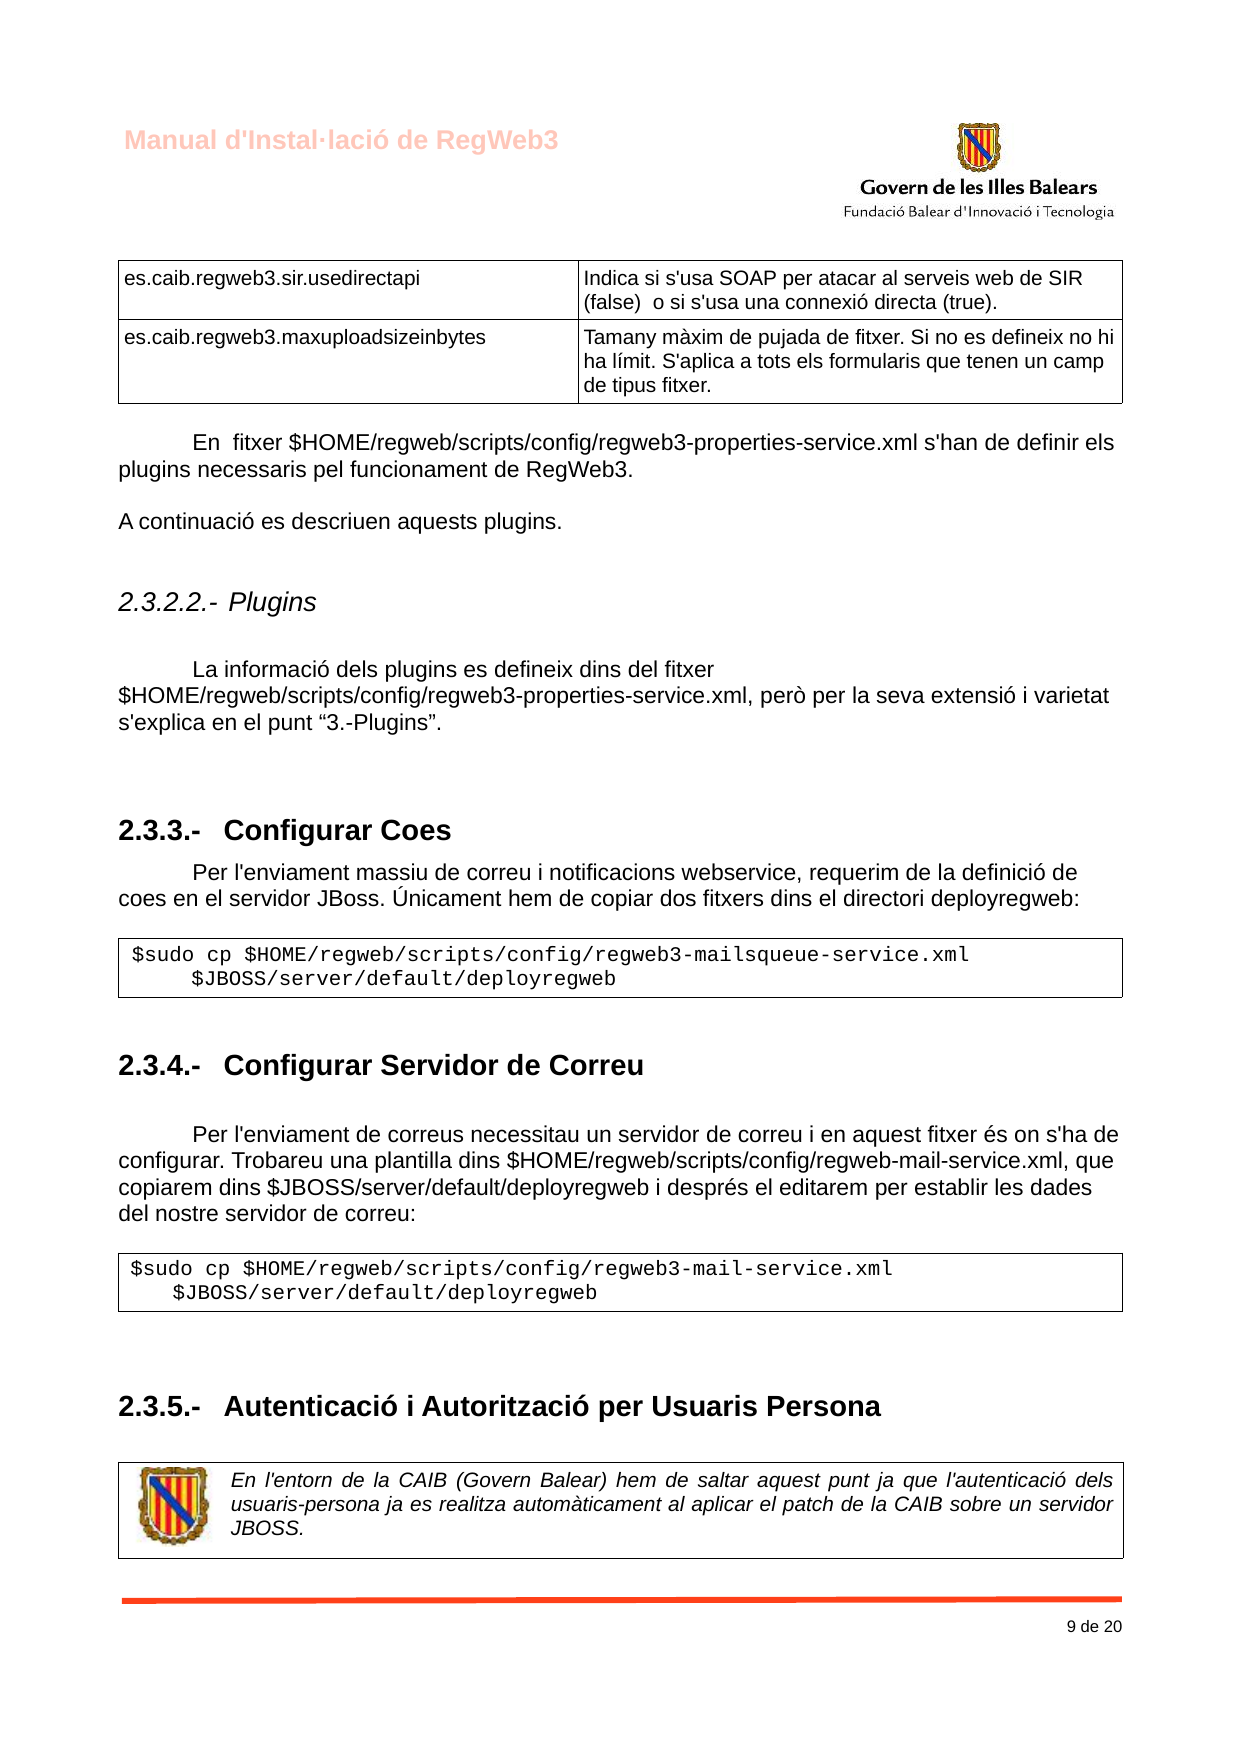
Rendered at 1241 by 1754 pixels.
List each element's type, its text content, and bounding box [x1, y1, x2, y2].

subtitle Configurar Coes [118, 813, 1122, 846]
text A continuació es descriuen aquests plugins. [118, 508, 1122, 535]
text Per l'enviament de correus necessitau un servidor de correu i en aquest fitxer és on s'ha de configurar. Trobareu una plantilla dins $HOME/regweb/scripts/config/regweb-mail-service.xml, que copiarem dins $JBOSS/server/default/deployregweb i després el editarem per establir les dades del nostre servidor de correu: [118, 1121, 1122, 1226]
table_cell es.caib.regweb3.maxuploadsizeinbytes [119, 320, 578, 403]
table_header $sudo cp $HOME/regweb/scripts/config/regweb3-mail-service.xml $JBOSS/server/default/deployregweb [119, 1254, 1122, 1311]
table_cell Tamany màxim de pujada de fitxer. Si no es defineix no hi ha límit. S'aplica a tots els formularis que tenen un camp de tipus fitxer. [579, 320, 1122, 403]
text Per l'enviament massiu de correu i notificacions webservice, requerim de la definició de coes en el servidor JBoss. Únicament hem de copiar dos fitxers dins el directori deployregweb: [118, 859, 1122, 912]
subtitle Plugins [118, 586, 1122, 617]
picture [134, 1467, 214, 1547]
subtitle Autenticació i Autorització per Usuaris Persona [118, 1389, 1122, 1423]
table_header [119, 1463, 225, 1557]
table_cell es.caib.regweb3.sir.usedirectapi [119, 261, 578, 319]
picture [840, 123, 1117, 220]
table_cell Indica si s'usa SOAP per atacar al serveis web de SIR (false) o si s'usa una connexió directa (true). [579, 261, 1122, 319]
table_header En l'entorn de la CAIB (Govern Balear) hem de saltar aquest punt ja que l'autenticació dels usuaris-persona ja es realitza automàticament al aplicar el patch de la CAIB sobre un servidor JBOSS. [225, 1463, 1123, 1557]
table_header $sudo cp $HOME/regweb/scripts/config/regweb3-mailsqueue-service.xml $JBOSS/server/default/deployregweb [119, 939, 1122, 997]
text En fitxer $HOME/regweb/scripts/config/regweb3-properties-service.xml s'han de definir els plugins necessaris pel funcionament de RegWeb3. [118, 429, 1122, 482]
subtitle Configurar Servidor de Correu [118, 1048, 1122, 1082]
text La informació dels plugins es defineix dins del fitxer $HOME/regweb/scripts/config/regweb3-properties-service.xml, però per la seva extensió i varietat s'explica en el punt “3.-Plugins”. [118, 656, 1122, 735]
